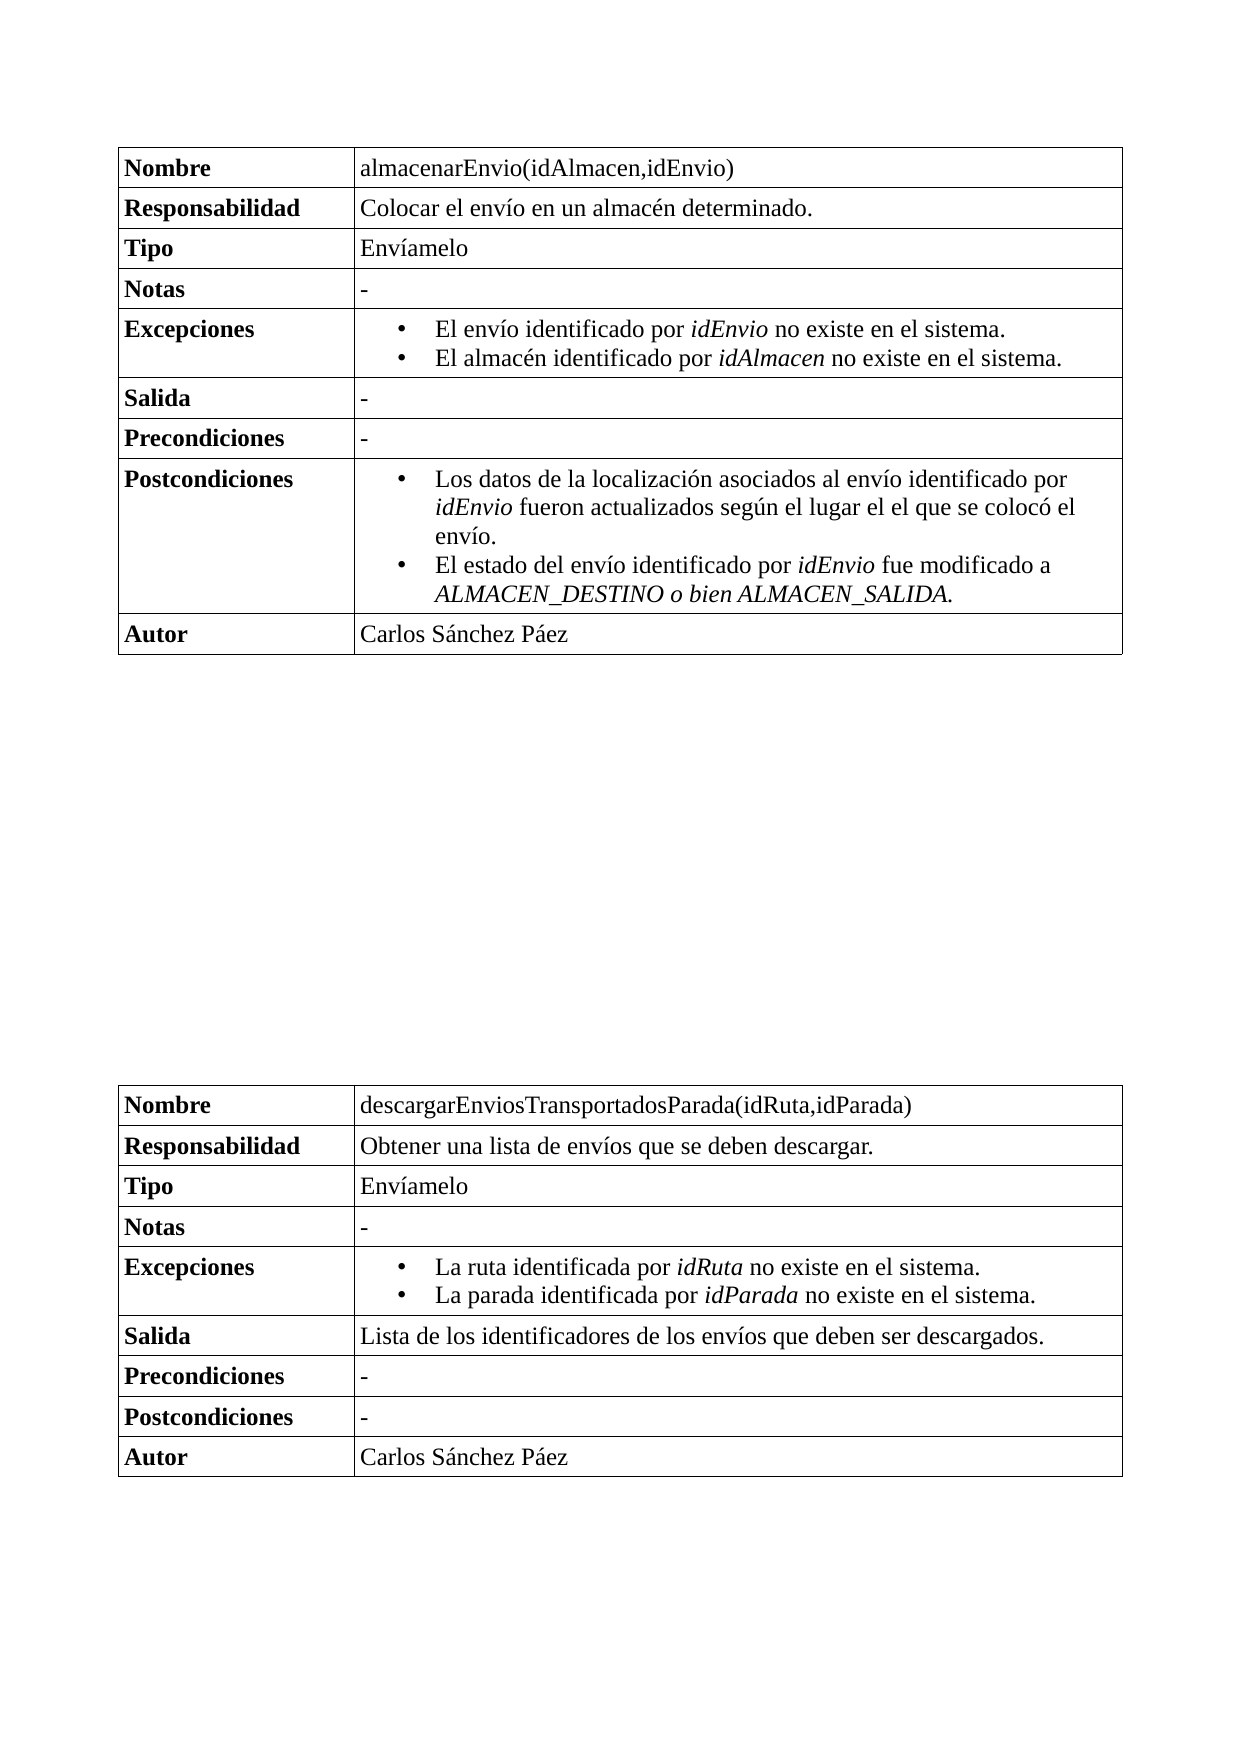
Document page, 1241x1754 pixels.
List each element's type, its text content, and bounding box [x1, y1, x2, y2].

table_cell Notas [119, 269, 354, 308]
table_cell Responsabilidad [119, 1126, 354, 1165]
table_cell Excepciones [119, 309, 354, 377]
table_cell Salida [119, 378, 354, 417]
table_cell Precondiciones [119, 1356, 354, 1396]
table_cell Postcondiciones [119, 1397, 354, 1436]
table_cell Postcondiciones [119, 459, 354, 613]
table_cell Los datos de la localización asociados al envío identificado por idEnvio fueron actualizados según el lugar el el que se colocó el envío. El estado del envío identificado por idEnvio fue modificado a ALMACEN_DESTINO o bien ALMACEN_SALIDA. [355, 459, 1122, 613]
table_cell Autor [119, 614, 354, 653]
table_cell Excepciones [119, 1247, 354, 1315]
table_header Nombre [119, 148, 354, 187]
table_header Nombre [119, 1086, 354, 1125]
table_cell - [355, 419, 1122, 458]
table_header descargarEnviosTransportadosParada(idRuta,idParada) [355, 1086, 1122, 1125]
table_cell Colocar el envío en un almacén determinado. [355, 188, 1122, 227]
table_cell - [355, 378, 1122, 417]
table_cell Lista de los identificadores de los envíos que deben ser descargados. [355, 1316, 1122, 1355]
table_cell Notas [119, 1207, 354, 1246]
table_cell Tipo [119, 1166, 354, 1206]
table_cell Envíamelo [355, 1166, 1122, 1206]
table_cell Envíamelo [355, 229, 1122, 268]
table_cell Carlos Sánchez Páez [355, 1437, 1122, 1476]
table_header almacenarEnvio(idAlmacen,idEnvio) [355, 148, 1122, 187]
table_cell Autor [119, 1437, 354, 1476]
table_cell El envío identificado por idEnvio no existe en el sistema. El almacén identificado por idAlmacen no existe en el sistema. [355, 309, 1122, 377]
table_cell - [355, 269, 1122, 308]
table_cell Tipo [119, 229, 354, 268]
table_cell - [355, 1356, 1122, 1396]
table_cell Responsabilidad [119, 188, 354, 227]
table_cell Obtener una lista de envíos que se deben descargar. [355, 1126, 1122, 1165]
table_cell - [355, 1397, 1122, 1436]
table_cell La ruta identificada por idRuta no existe en el sistema. La parada identificada por idParada no existe en el sistema. [355, 1247, 1122, 1315]
table_cell Precondiciones [119, 419, 354, 458]
table_cell Salida [119, 1316, 354, 1355]
table_cell - [355, 1207, 1122, 1246]
table_cell Carlos Sánchez Páez [355, 614, 1122, 653]
